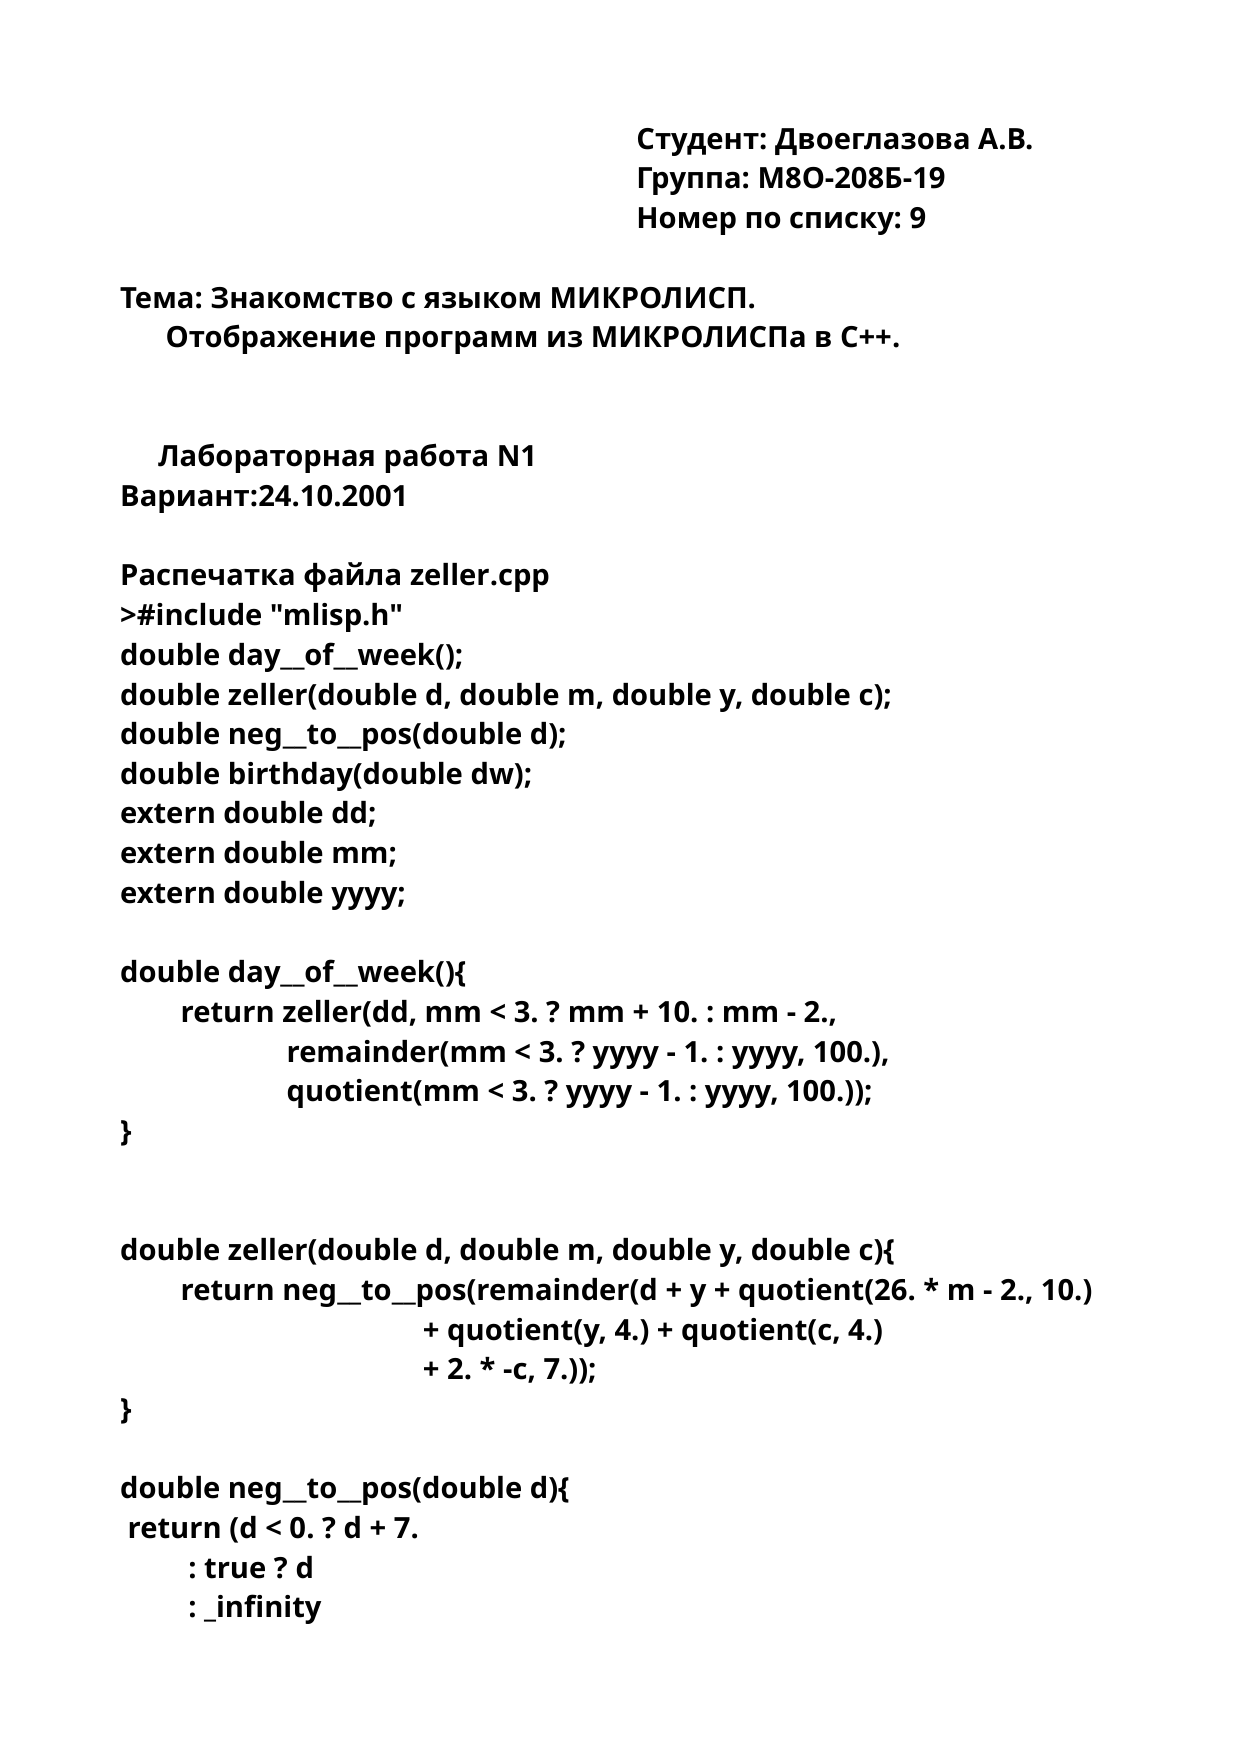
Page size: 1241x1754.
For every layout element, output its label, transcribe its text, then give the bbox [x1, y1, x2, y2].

text extern double mm; [120, 832, 1120, 872]
text Студент: Двоеглазова А.В. [120, 118, 1120, 158]
text Номер по списку: 9 [120, 197, 1120, 237]
text Лабораторная работа N1 [120, 436, 1120, 475]
text Тема: Знакомство с языком МИКРОЛИСП. [120, 277, 1120, 317]
text double day__of__week(){ [120, 952, 1120, 991]
text Группа: М8О-208Б-19 [120, 158, 1120, 197]
text return (d < 0. ? d + 7. [120, 1507, 1120, 1547]
text remainder(mm < 3. ? yyyy - 1. : yyyy, 100.), [120, 1031, 1120, 1071]
text + quotient(y, 4.) + quotient(c, 4.) [120, 1309, 1120, 1348]
text + 2. * -c, 7.)); [120, 1348, 1120, 1388]
text double zeller(double d, double m, double y, double c){ [120, 1229, 1120, 1269]
text >#include "mlisp.h" [120, 594, 1120, 634]
text double day__of__week(); [120, 634, 1120, 674]
text extern double yyyy; [120, 872, 1120, 912]
text } [120, 1388, 1120, 1428]
text Вариант:24.10.2001 [120, 475, 1120, 515]
text double neg__to__pos(double d); [120, 713, 1120, 753]
text quotient(mm < 3. ? yyyy - 1. : yyyy, 100.)); [120, 1071, 1120, 1110]
text return zeller(dd, mm < 3. ? mm + 10. : mm - 2., [120, 991, 1120, 1031]
text return neg__to__pos(remainder(d + y + quotient(26. * m - 2., 10.) [120, 1269, 1120, 1309]
text extern double dd; [120, 793, 1120, 832]
text : true ? d [120, 1547, 1120, 1587]
text : _infinity [120, 1587, 1120, 1626]
text } [120, 1110, 1120, 1150]
text double neg__to__pos(double d){ [120, 1467, 1120, 1507]
text double birthday(double dw); [120, 753, 1120, 793]
text Отображение программ из МИКРОЛИСПа в С++. [120, 317, 1120, 356]
text Распечатка файла zeller.cpp [120, 555, 1120, 594]
text double zeller(double d, double m, double y, double c); [120, 674, 1120, 713]
